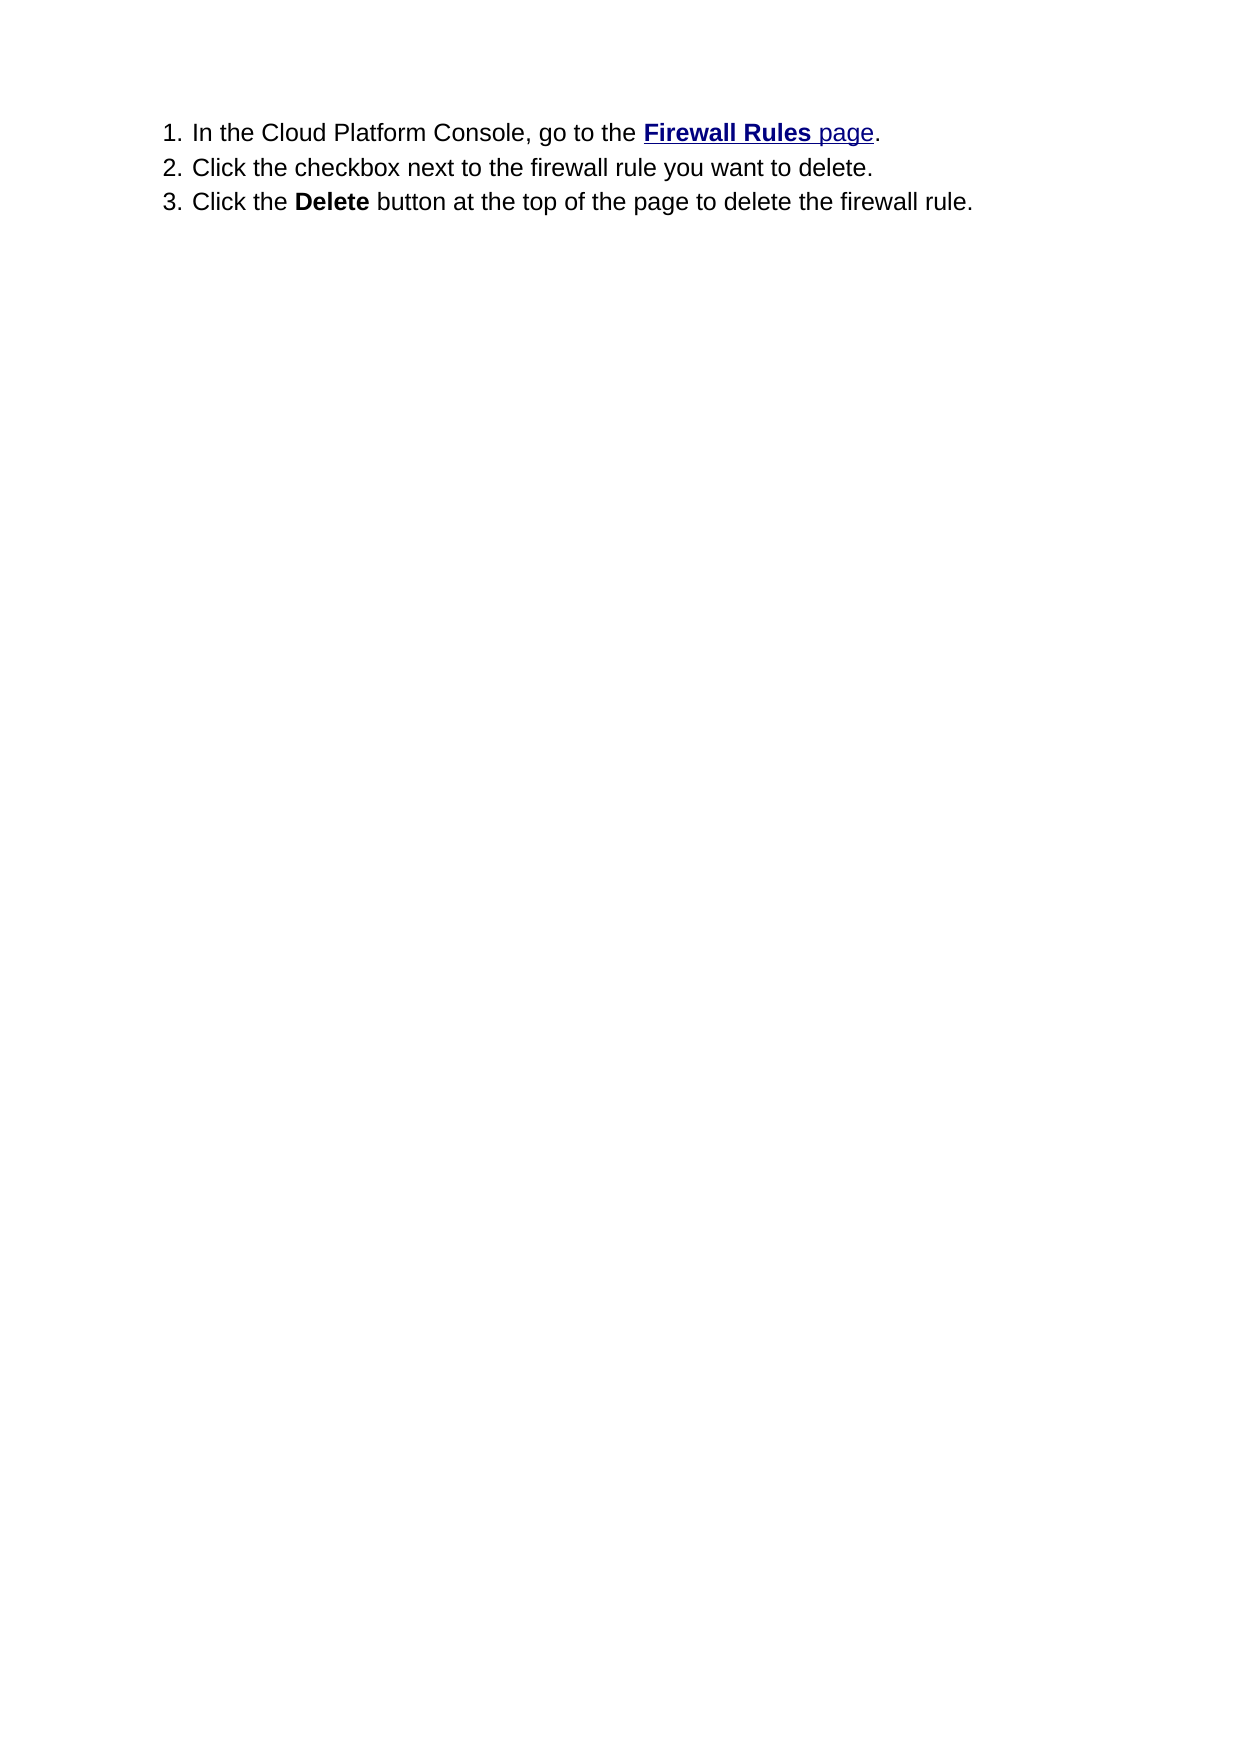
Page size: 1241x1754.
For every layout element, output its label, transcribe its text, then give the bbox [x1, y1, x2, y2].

list In the Cloud Platform Console, go to the Firewall Rules page. [162, 118, 1122, 147]
list Click the checkbox next to the firewall rule you want to delete. [162, 153, 1122, 181]
list Click the Delete button at the top of the page to delete the firewall rule. [162, 187, 1122, 216]
